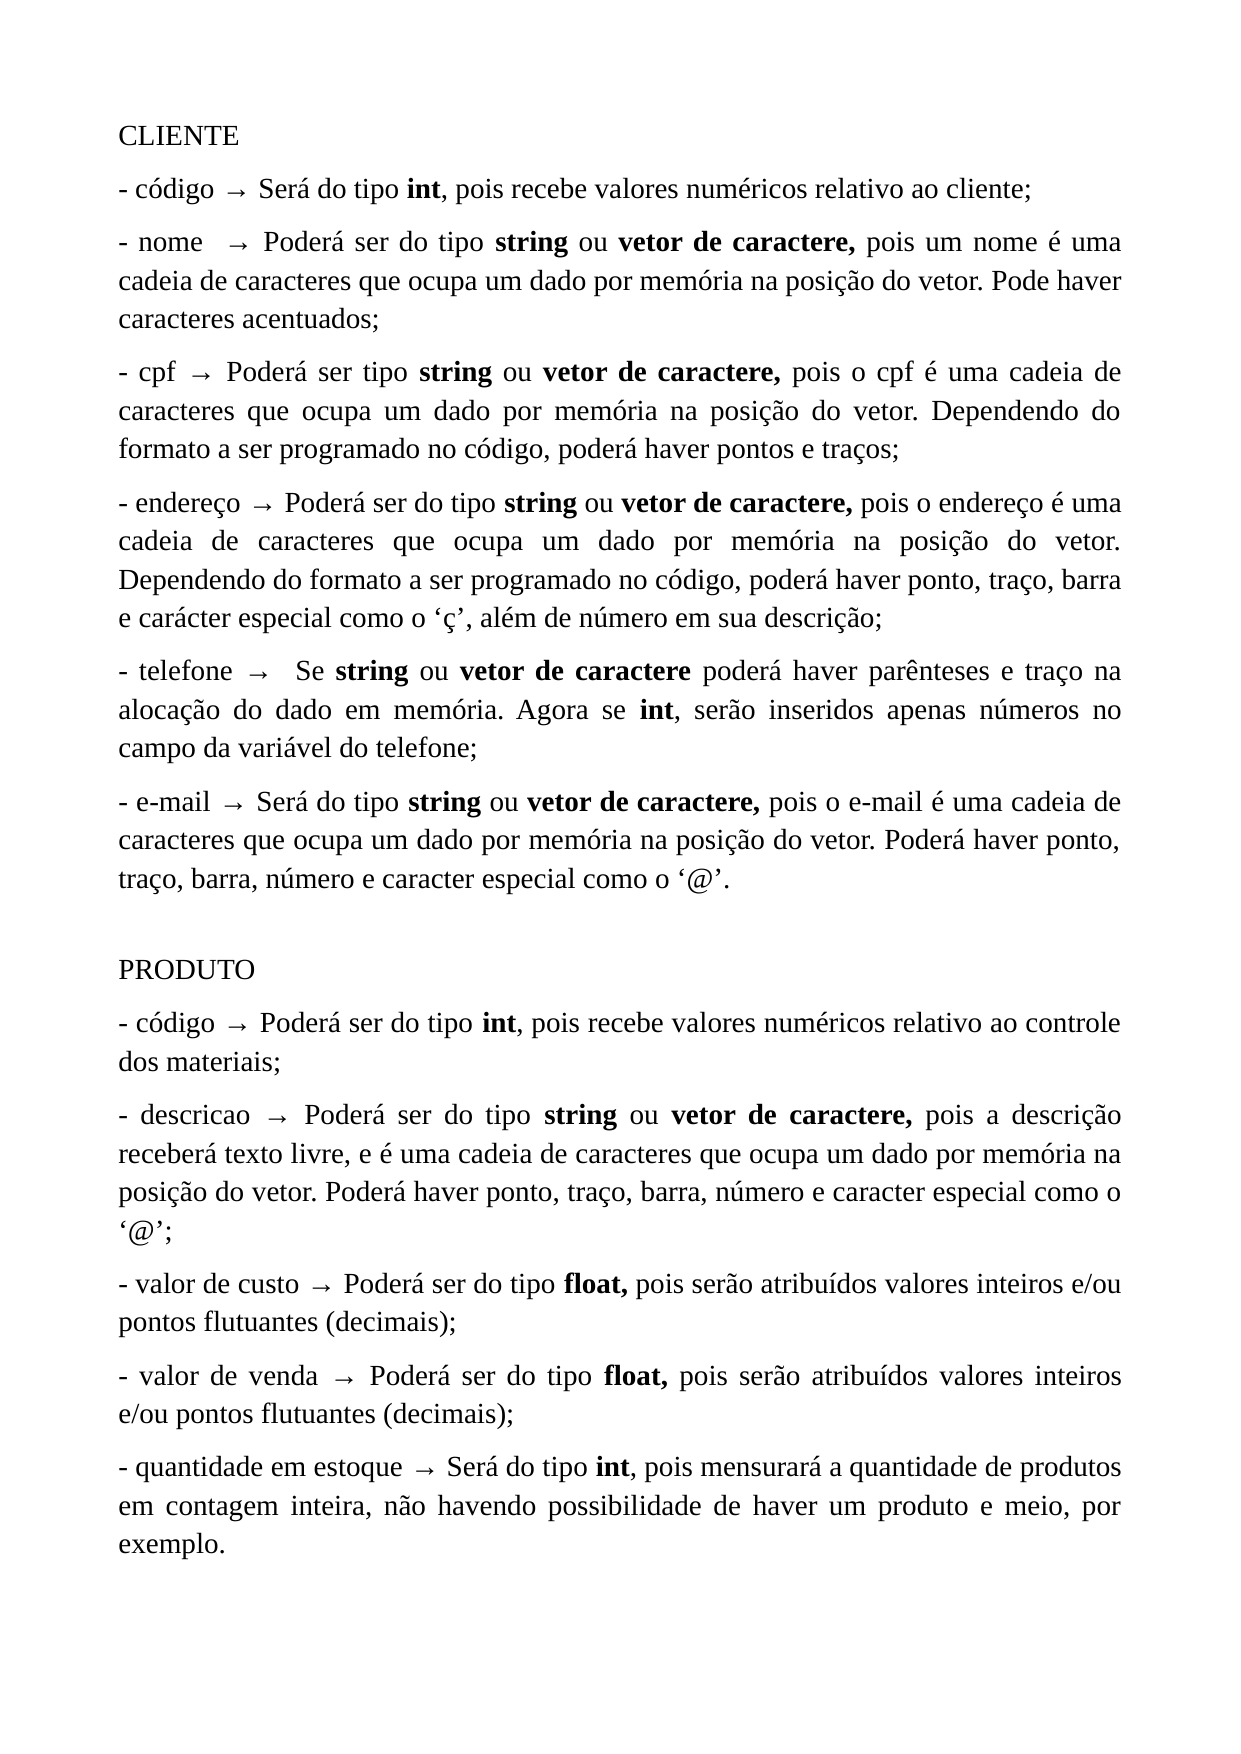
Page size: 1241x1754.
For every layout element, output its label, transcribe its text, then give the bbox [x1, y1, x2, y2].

text CLIENTE [118, 118, 1122, 152]
text - nome → Poderá ser do tipo string ou vetor de caractere, pois um nome é uma cadeia de caracteres que ocupa um dado por memória na posição do vetor. Pode haver caracteres acentuados; [118, 224, 1122, 335]
text - valor de custo → Poderá ser do tipo float, pois serão atribuídos valores inteiros e/ou pontos flutuantes (decimais); [118, 1266, 1122, 1338]
text - telefone → Se string ou vetor de caractere poderá haver parênteses e traço na alocação do dado em memória. Agora se int, serão inseridos apenas números no campo da variável do telefone; [118, 653, 1122, 764]
text - código → Poderá ser do tipo int, pois recebe valores numéricos relativo ao controle dos materiais; [118, 1006, 1122, 1078]
text - valor de venda → Poderá ser do tipo float, pois serão atribuídos valores inteiros e/ou pontos flutuantes (decimais); [118, 1358, 1122, 1430]
text - e-mail → Será do tipo string ou vetor de caractere, pois o e-mail é uma cadeia de caracteres que ocupa um dado por memória na posição do vetor. Poderá haver ponto, traço, barra, número e caracter especial como o ‘@’. [118, 784, 1122, 894]
text - quantidade em estoque → Será do tipo int, pois mensurará a quantidade de produtos em contagem inteira, não havendo possibilidade de haver um produto e meio, por exemplo. [118, 1449, 1122, 1560]
text - endereço → Poderá ser do tipo string ou vetor de caractere, pois o endereço é uma cadeia de caracteres que ocupa um dado por memória na posição do vetor. Dependendo do formato a ser programado no código, poderá haver ponto, traço, barra e carácter especial como o ‘ç’, além de número em sua descrição; [118, 485, 1122, 634]
text - descricao → Poderá ser do tipo string ou vetor de caractere, pois a descrição receberá texto livre, e é uma cadeia de caracteres que ocupa um dado por memória na posição do vetor. Poderá haver ponto, traço, barra, número e caracter especial como o ‘@’; [118, 1097, 1122, 1246]
text PRODUTO [118, 914, 1122, 986]
text - cpf → Poderá ser tipo string ou vetor de caractere, pois o cpf é uma cadeia de caracteres que ocupa um dado por memória na posição do vetor. Dependendo do formato a ser programado no código, poderá haver pontos e traços; [118, 354, 1122, 465]
text - código → Será do tipo int, pois recebe valores numéricos relativo ao cliente; [118, 171, 1122, 205]
